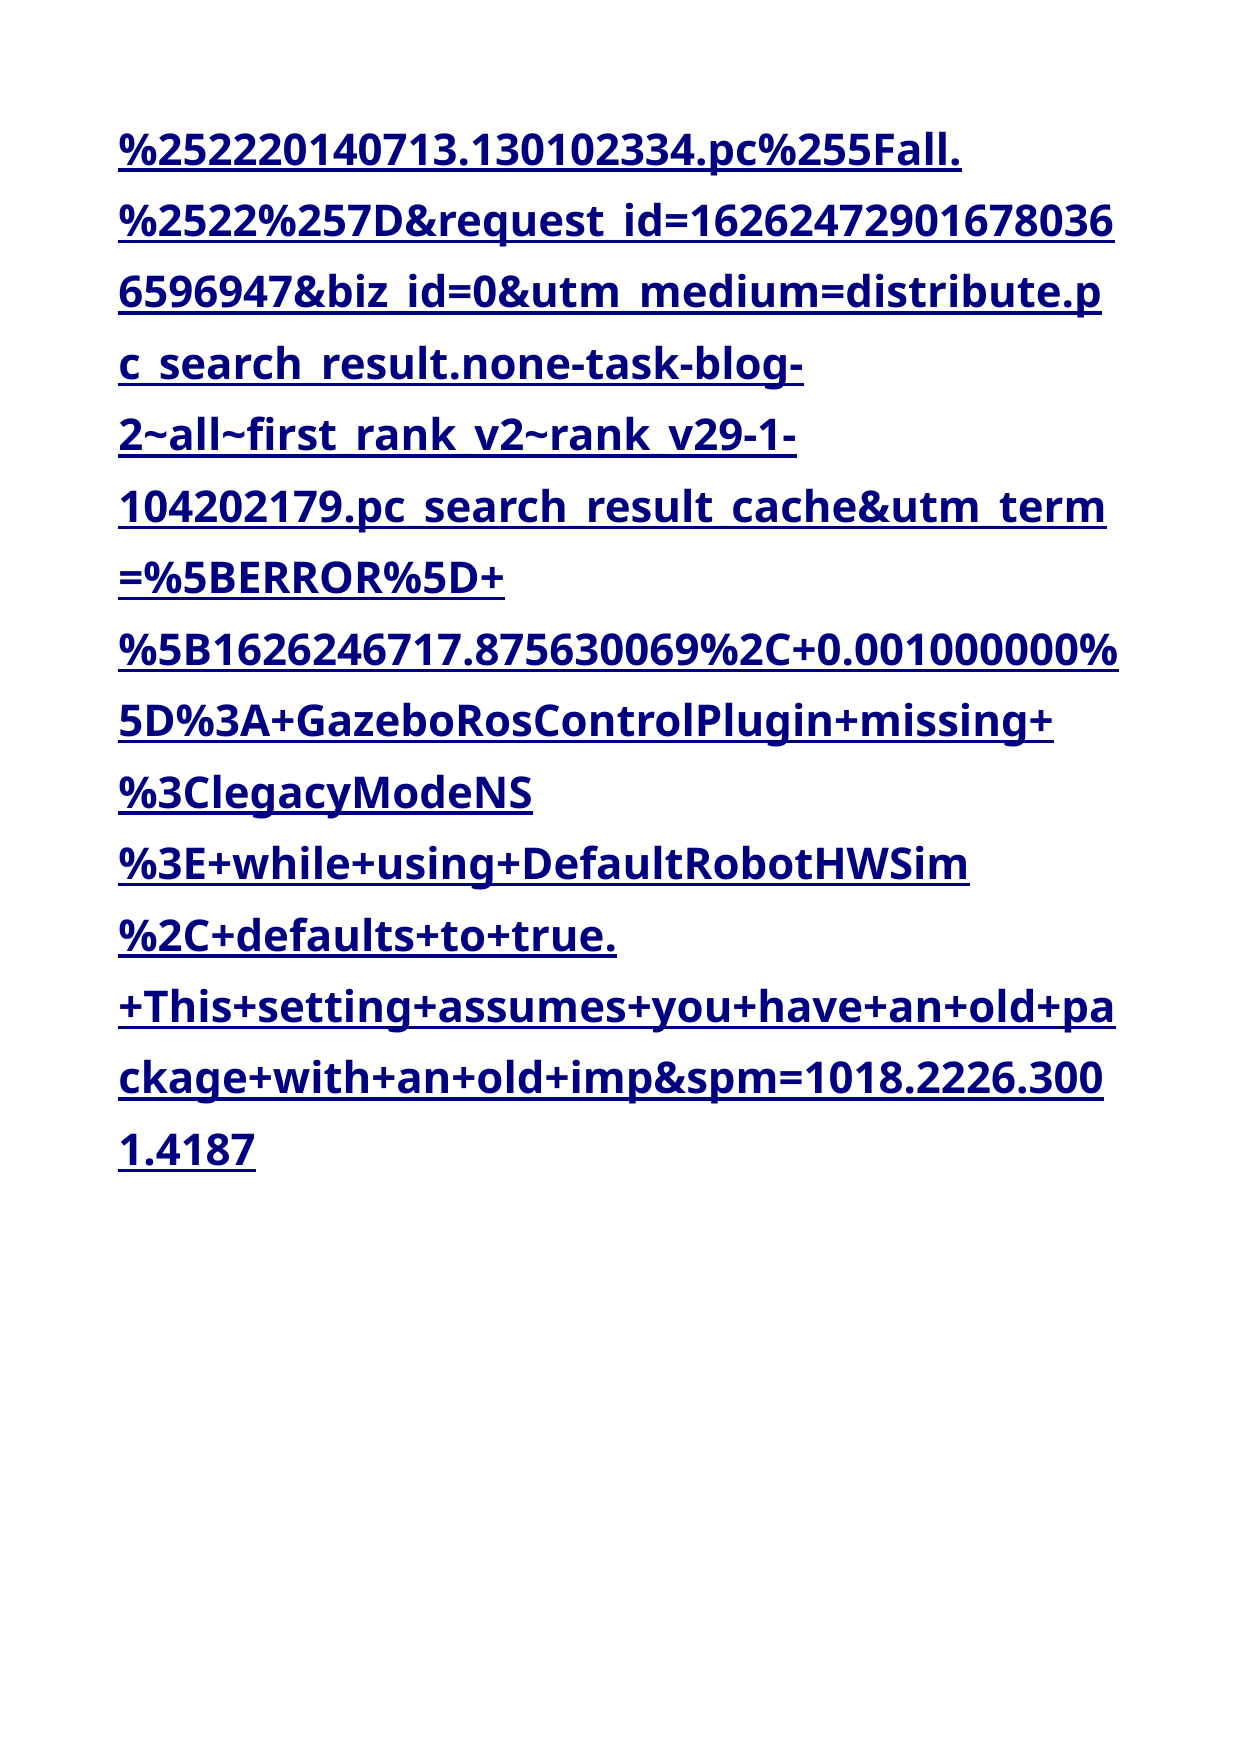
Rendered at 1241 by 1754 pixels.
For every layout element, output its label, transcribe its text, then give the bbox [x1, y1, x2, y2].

text %252220140713.130102334.pc%255Fall.%2522%257D&request_id=162624729016780366596947&biz_id=0&utm_medium=distribute.pc_search_result.none-task-blog-2~all~first_rank_v2~rank_v29-1-104202179.pc_search_result_cache&utm_term=%5BERROR%5D+%5B1626246717.875630069%2C+0.001000000%5D%3A+GazeboRosControlPlugin+missing+%3ClegacyModeNS%3E+while+using+DefaultRobotHWSim%2C+defaults+to+true.+This+setting+assumes+you+have+an+old+package+with+an+old+imp&spm=1018.2226.3001.4187 [118, 118, 1122, 1178]
